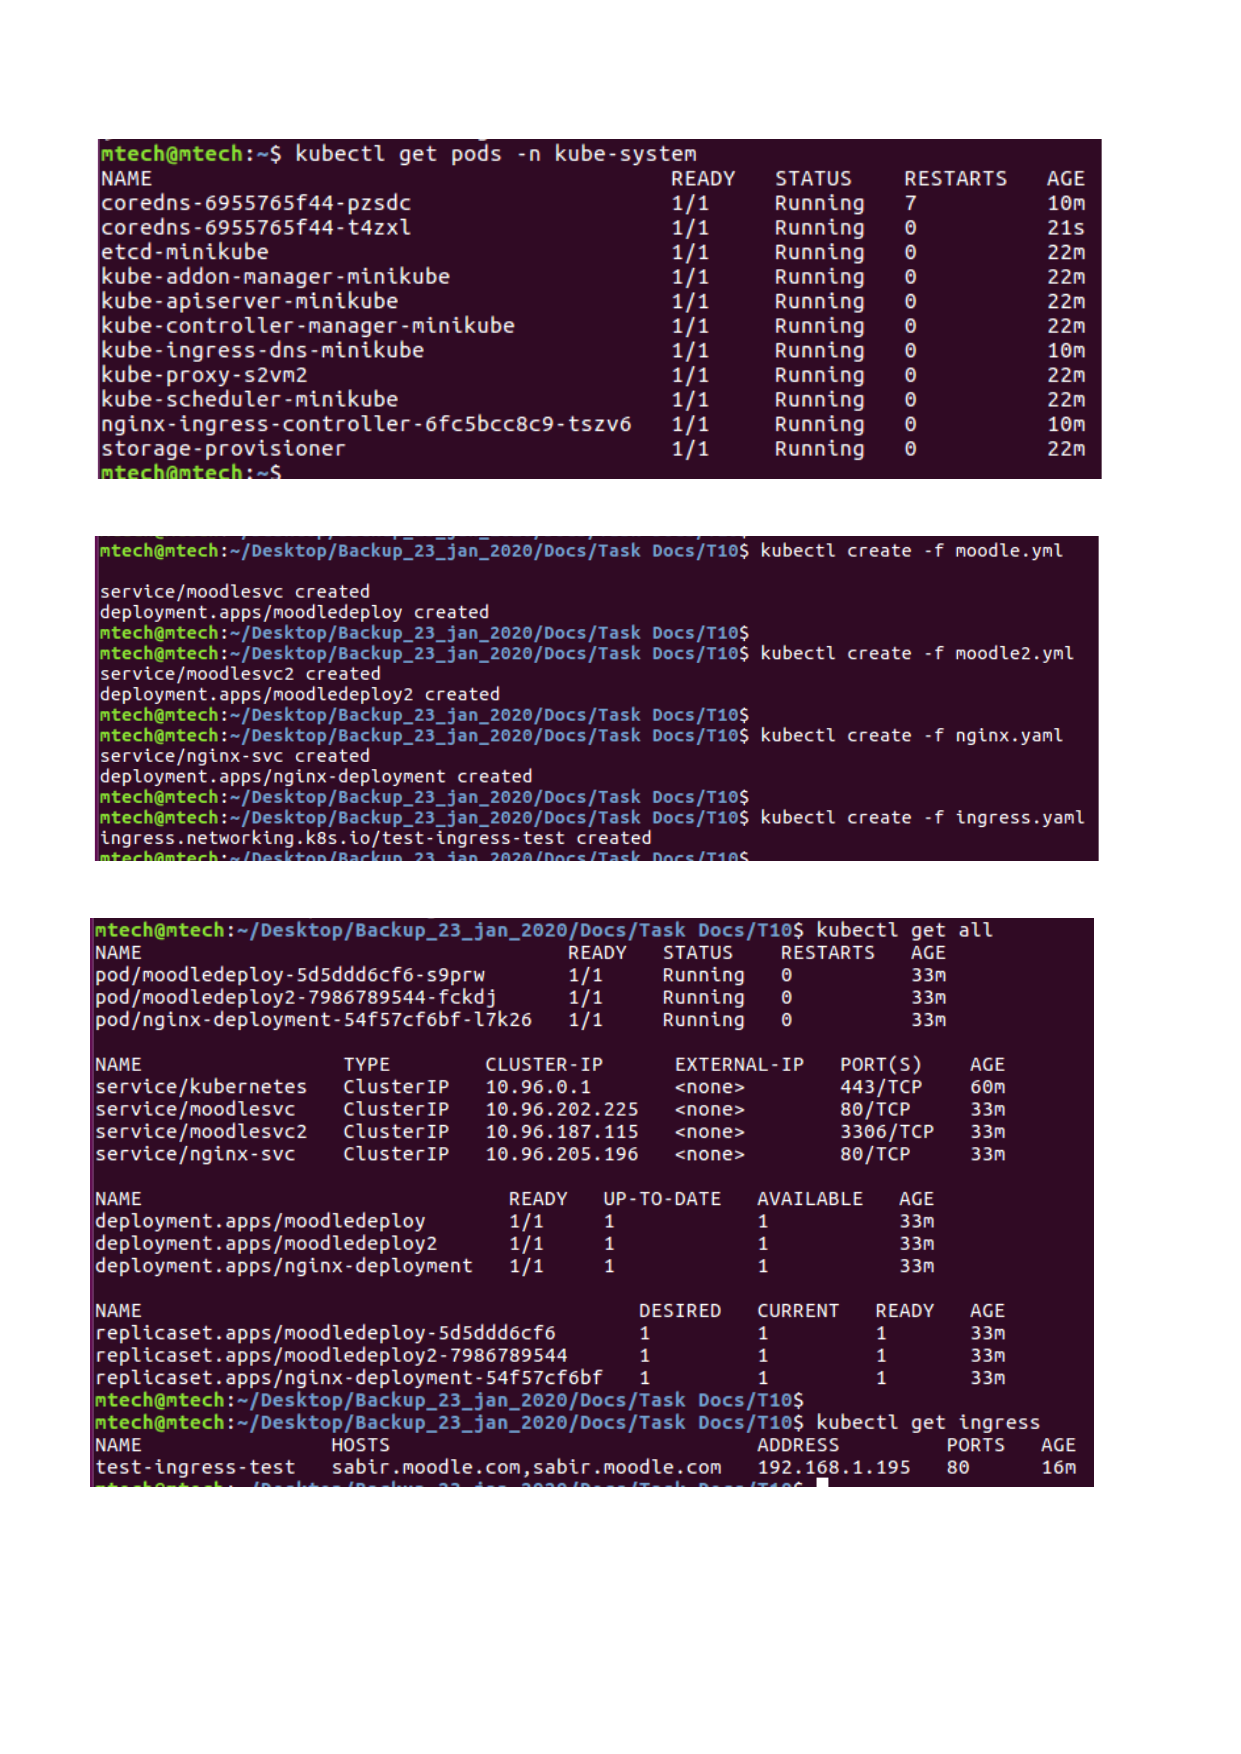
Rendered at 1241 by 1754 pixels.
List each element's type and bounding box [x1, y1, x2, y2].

picture [97, 139, 1102, 479]
picture [90, 918, 1094, 1487]
picture [94, 536, 1099, 861]
